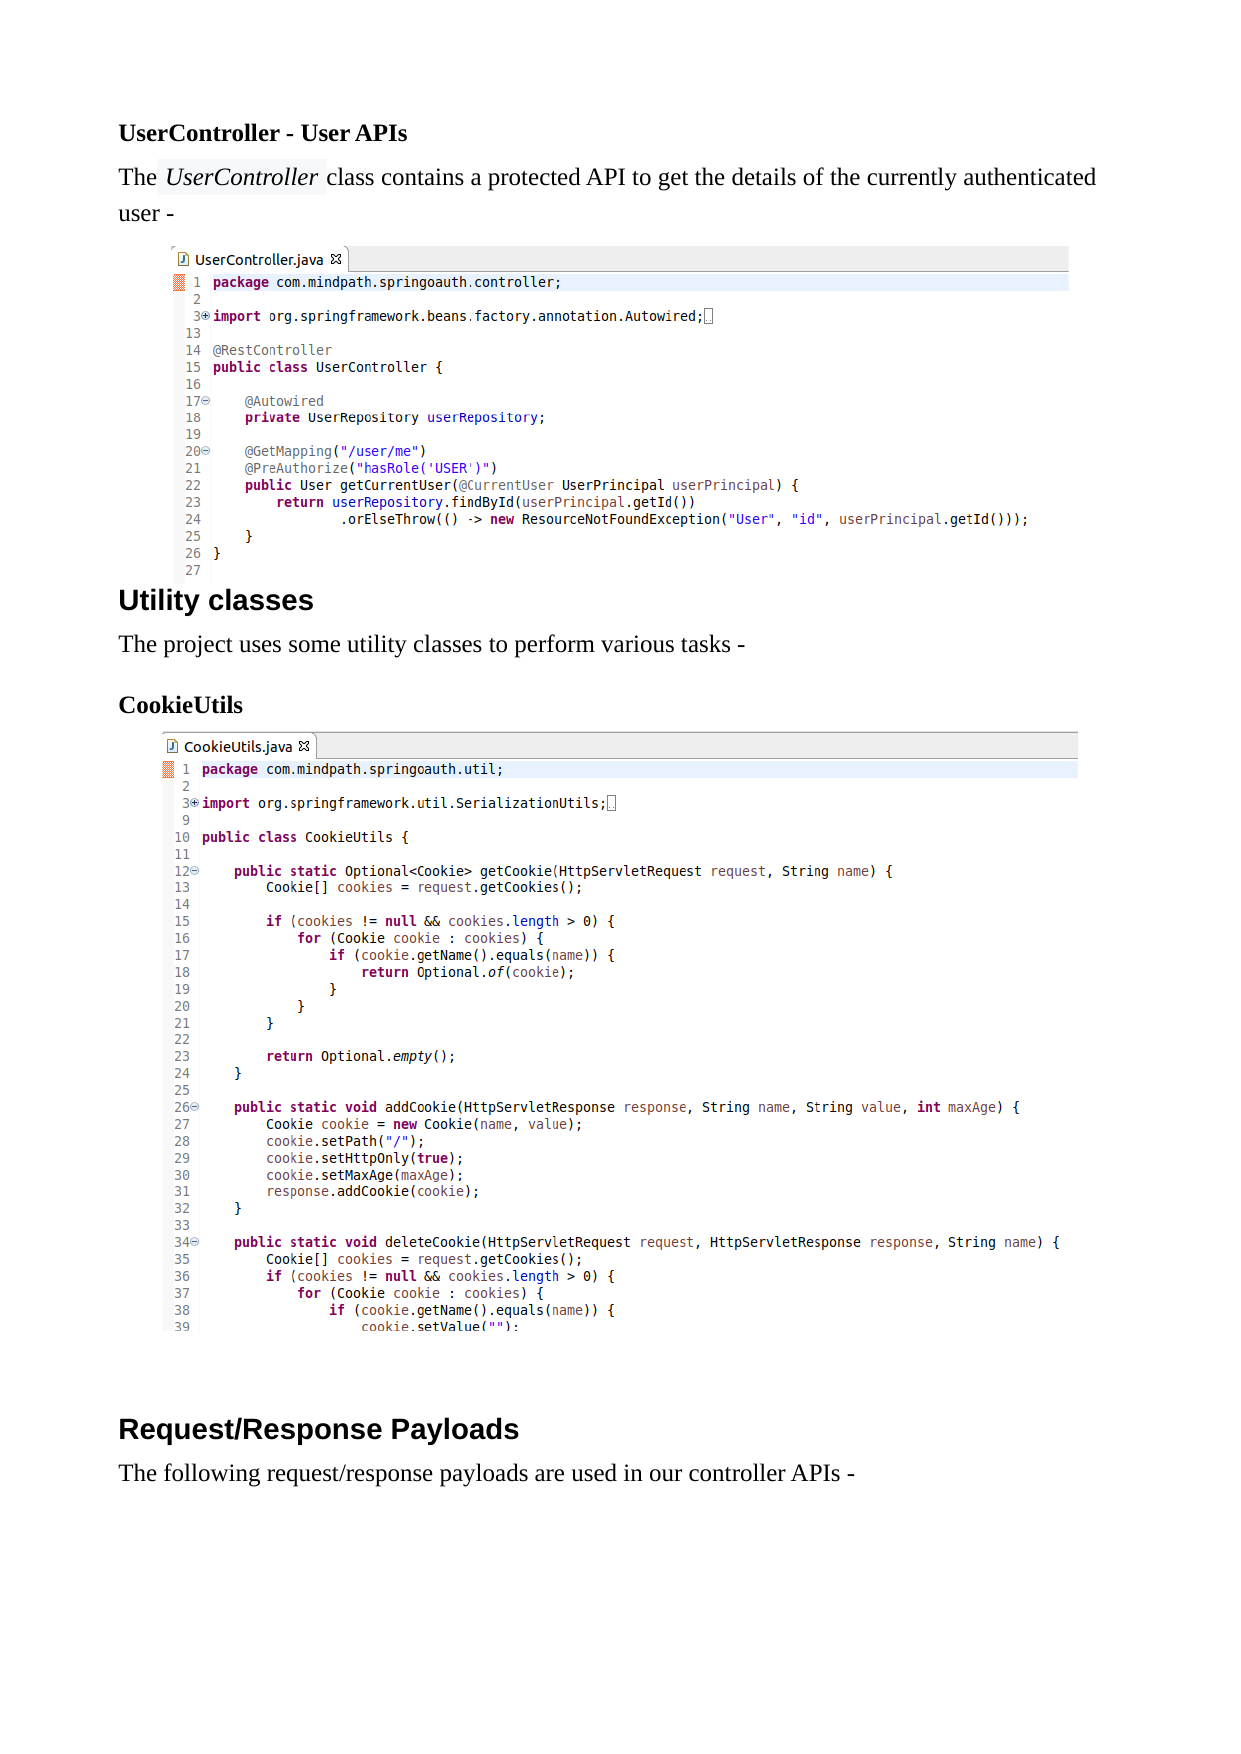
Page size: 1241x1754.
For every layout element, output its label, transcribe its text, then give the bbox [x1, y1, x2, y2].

text TheUserControllerclass contains a protected API to get the details of the currently authenticated user - [118, 159, 1122, 227]
subtitle Request/Response Payloads [118, 1412, 1122, 1446]
text The project uses some utility classes to perform various tasks - [118, 629, 1122, 658]
subtitle CookieUtils [118, 690, 1122, 718]
picture [162, 731, 1078, 1331]
picture [171, 246, 1069, 584]
subtitle UserController - User APIs [118, 118, 1122, 147]
text The following request/response payloads are used in our controller APIs - [118, 1458, 1122, 1487]
subtitle Utility classes [118, 546, 1122, 617]
